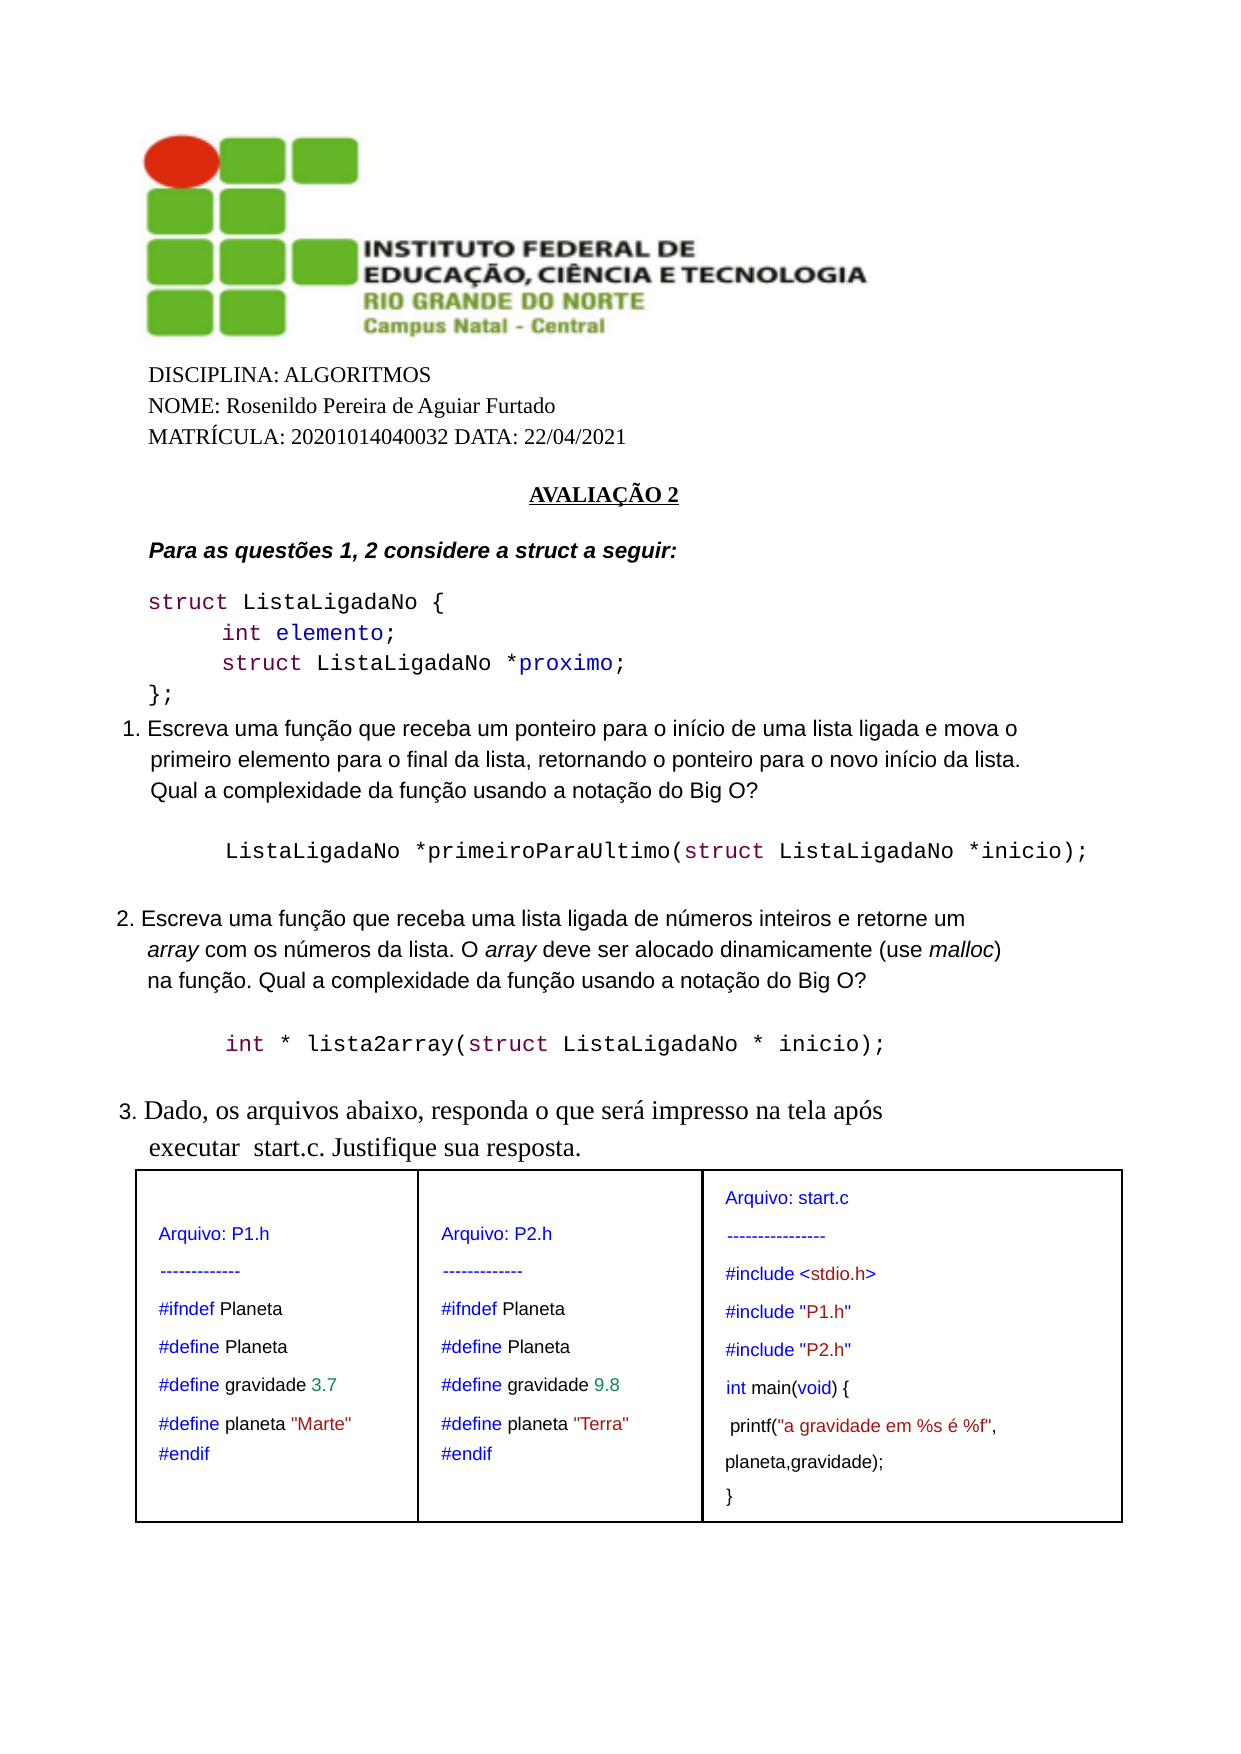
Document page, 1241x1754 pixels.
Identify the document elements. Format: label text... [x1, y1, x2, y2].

text }; [148, 682, 1122, 708]
text struct ListaLigadaNo *proximo; [148, 652, 1122, 677]
text int * lista2array(struct ListaLigadaNo * inicio); [225, 1033, 1122, 1058]
text NOME: Rosenildo Pereira de Aguiar Furtado [148, 392, 936, 418]
text ListaLigadaNo *primeiroParaUltimo(struct ListaLigadaNo *inicio); [225, 839, 1122, 865]
text int elemento; [148, 621, 1122, 647]
table_header Arquivo: start.c ---------------- #include <stdio.h> #include "P1.h" #include "P2.h" int main(void) { printf("a gravidade em %s é %f", planeta,gravidade); } [704, 1171, 1121, 1521]
table_header Arquivo: P2.h ------------- #ifndef Planeta #define Planeta #define gravidade 9.8 #define planeta "Terra" #endif [419, 1171, 701, 1521]
text MATRÍCULA: 20201014040032 DATA: 22/04/2021 [148, 423, 936, 449]
picture [118, 118, 890, 356]
text struct ListaLigadaNo { [148, 591, 1122, 616]
text 2. Escreva uma função que receba uma lista ligada de números inteiros e retorne um array com os números da lista. O array deve ser alocado dinamicamente (use malloc) na função. Qual a complexidade da função usando a notação do Big O? [116, 906, 1002, 993]
text DISCIPLINA: ALGORITMOS [148, 361, 1122, 387]
text AVALIAÇÃO 2 [529, 482, 1122, 508]
text 1. Escreva uma função que receba um ponteiro para o início de uma lista ligada e mova o primeiro elemento para o final da lista, retornando o ponteiro para o novo início da lista. Qual a complexidade da função usando a notação do Big O? [122, 715, 1026, 803]
text Para as questões 1, 2 considere a struct a seguir: [148, 537, 1122, 563]
table_header Arquivo: P1.h ------------- #ifndef Planeta #define Planeta #define gravidade 3.7 #define planeta "Marte" #endif [137, 1171, 417, 1521]
text 3. Dado, os arquivos abaixo, responda o que será impresso na tela após executar start.c. Justifique sua resposta. [118, 1094, 980, 1162]
